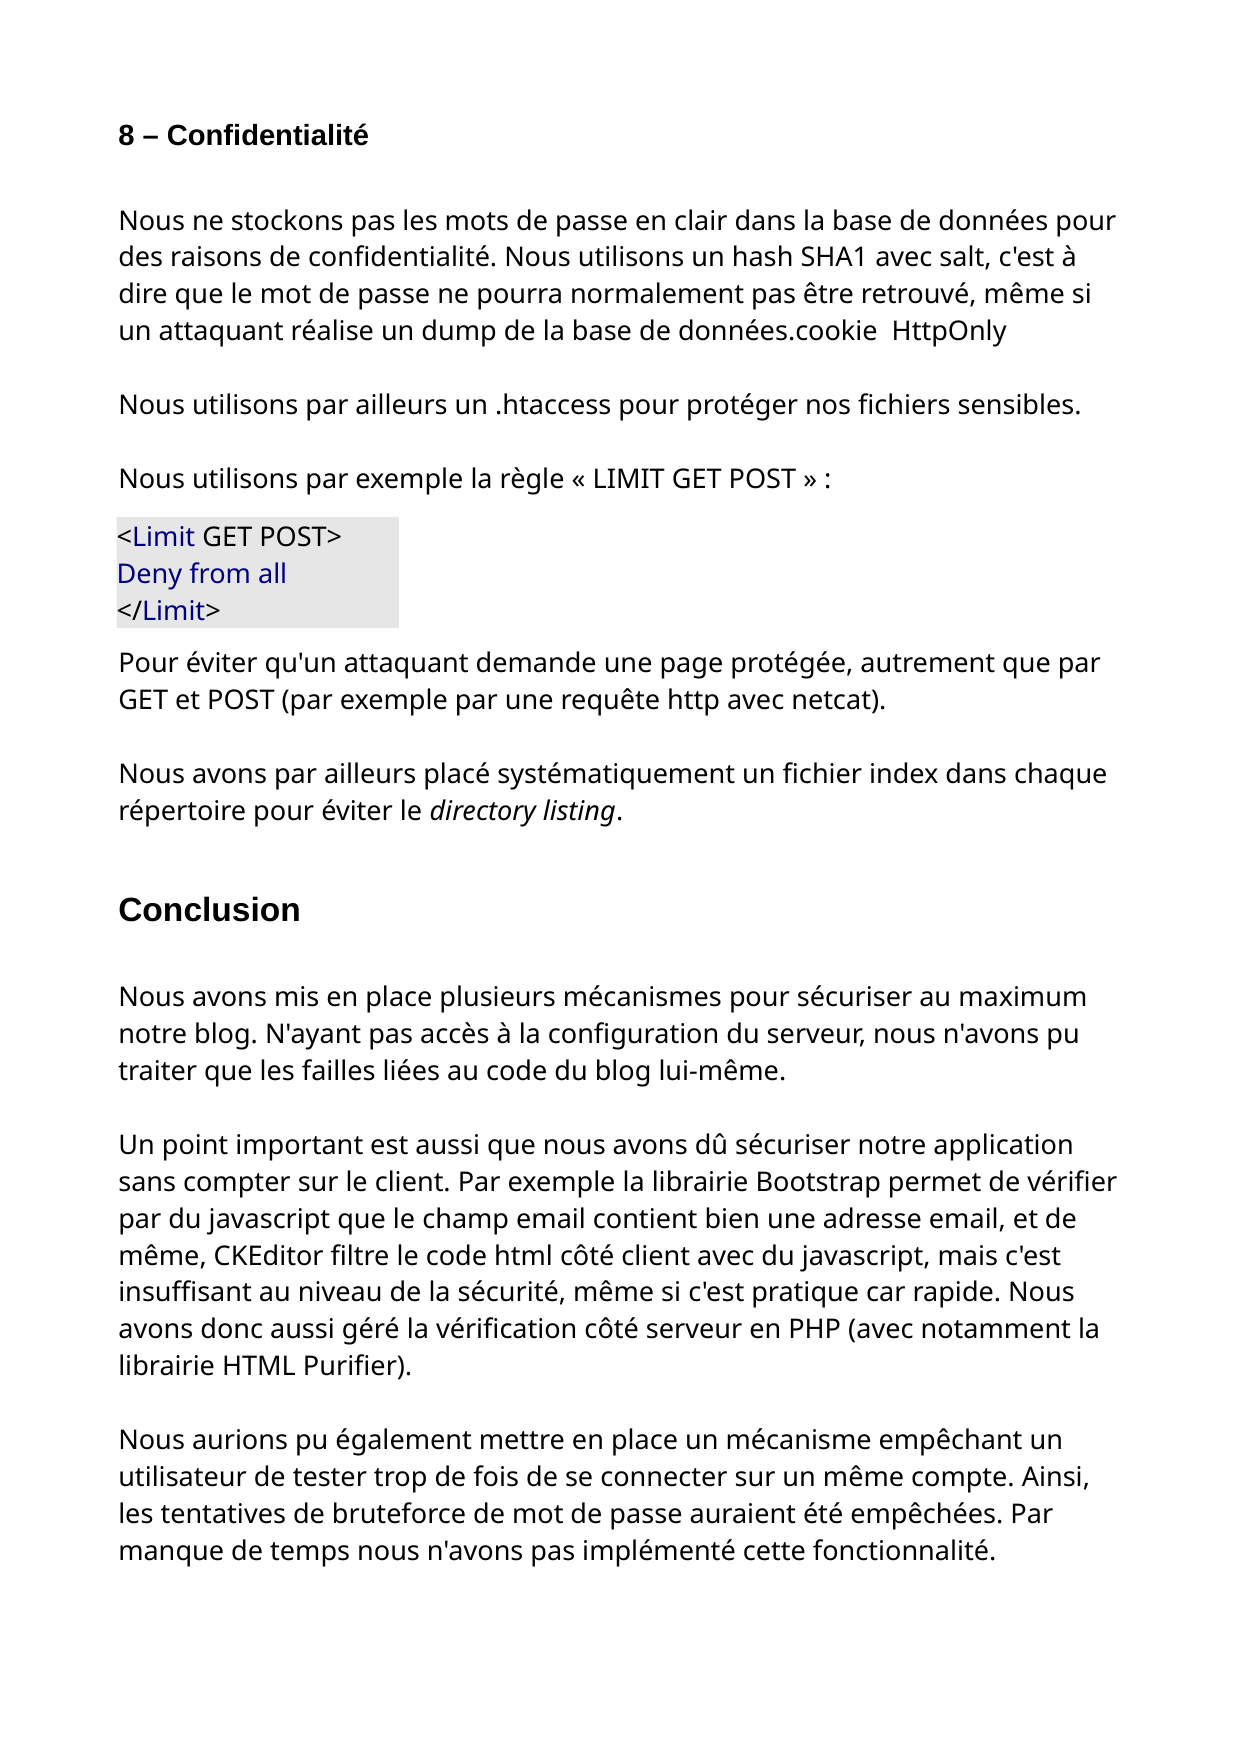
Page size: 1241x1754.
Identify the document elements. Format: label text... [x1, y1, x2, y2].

subtitle 8 – Confidentialité [118, 118, 1122, 152]
text Nous aurions pu également mettre en place un mécanisme empêchant un utilisateur de tester trop de fois de se connecter sur un même compte. Ainsi, les tentatives de bruteforce de mot de passe auraient été empêchées. Par manque de temps nous n'avons pas implémenté cette fonctionnalité. [118, 1420, 1122, 1568]
text Nous utilisons par ailleurs un .htaccess pour protéger nos fichiers sensibles. [118, 385, 1122, 422]
text Nous avons mis en place plusieurs mécanismes pour sécuriser au maximum notre blog. N'ayant pas accès à la configuration du serveur, nous n'avons pu traiter que les failles liées au code du blog lui-même. [118, 978, 1122, 1088]
text Un point important est aussi que nous avons dû sécuriser notre application sans compter sur le client. Par exemple la librairie Bootstrap permet de vérifier par du javascript que le champ email contient bien une adresse email, et de même, CKEditor filtre le code html côté client avec du javascript, mais c'est insuffisant au niveau de la sécurité, même si c'est pratique car rapide. Nous avons donc aussi géré la vérification côté serveur en PHP (avec notamment la librairie HTML Purifier). [118, 1125, 1122, 1383]
subtitle Conclusion [118, 890, 1122, 928]
text Pour éviter qu'un attaquant demande une page protégée, autrement que par GET et POST (par exemple par une requête http avec netcat). [118, 643, 1122, 717]
text Nous utilisons par exemple la règle « LIMIT GET POST » : [118, 459, 1122, 496]
text Nous ne stockons pas les mots de passe en clair dans la base de données pour des raisons de confidentialité. Nous utilisons un hash SHA1 avec salt, c'est à dire que le mot de passe ne pourra normalement pas être retrouvé, même si un attaquant réalise un dump de la base de données.cookie HttpOnly [118, 201, 1122, 348]
text Nous avons par ailleurs placé systématiquement un fichier index dans chaque répertoire pour éviter le directory listing. [118, 754, 1122, 828]
